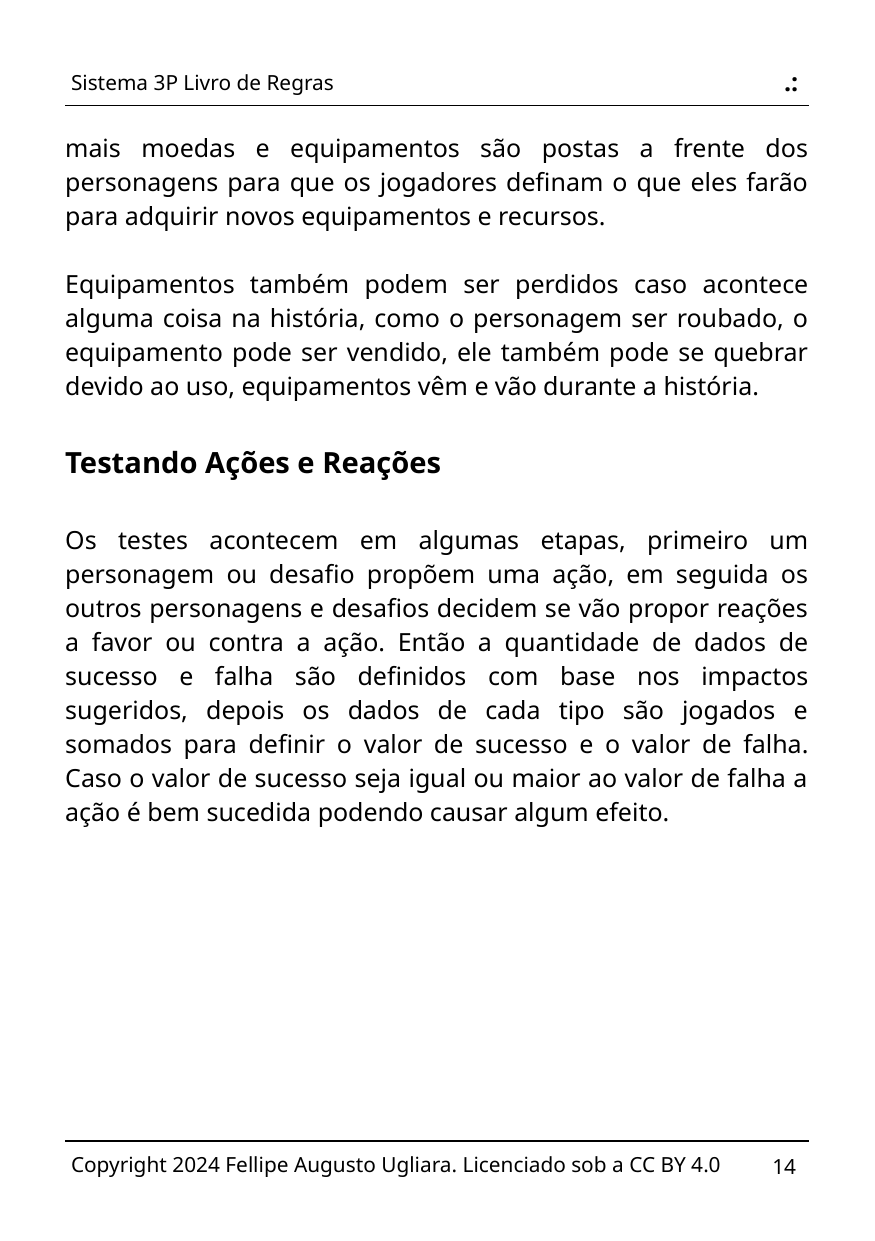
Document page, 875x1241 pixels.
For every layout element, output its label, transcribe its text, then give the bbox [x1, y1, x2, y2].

text mais moedas e equipamentos são postas a frente dos personagens para que os jogadores definam o que eles farão para adquirir novos equipamentos e recursos. [65, 130, 809, 232]
text Equipamentos também podem ser perdidos caso acontece alguma coisa na história, como o personagem ser roubado, o equipamento pode ser vendido, ele também pode se quebrar devido ao uso, equipamentos vêm e vão durante a história. [65, 266, 809, 403]
text Os testes acontecem em algumas etapas, primeiro um personagem ou desafio propõem uma ação, em seguida os outros personagens e desafios decidem se vão propor reações a favor ou contra a ação. Então a quantidade de dados de sucesso e falha são definidos com base nos impactos sugeridos, depois os dados de cada tipo são jogados e somados para definir o valor de sucesso e o valor de falha. Caso o valor de sucesso seja igual ou maior ao valor de falha a ação é bem sucedida podendo causar algum efeito. [65, 522, 809, 829]
subtitle Testando Ações e Reações [65, 443, 809, 482]
